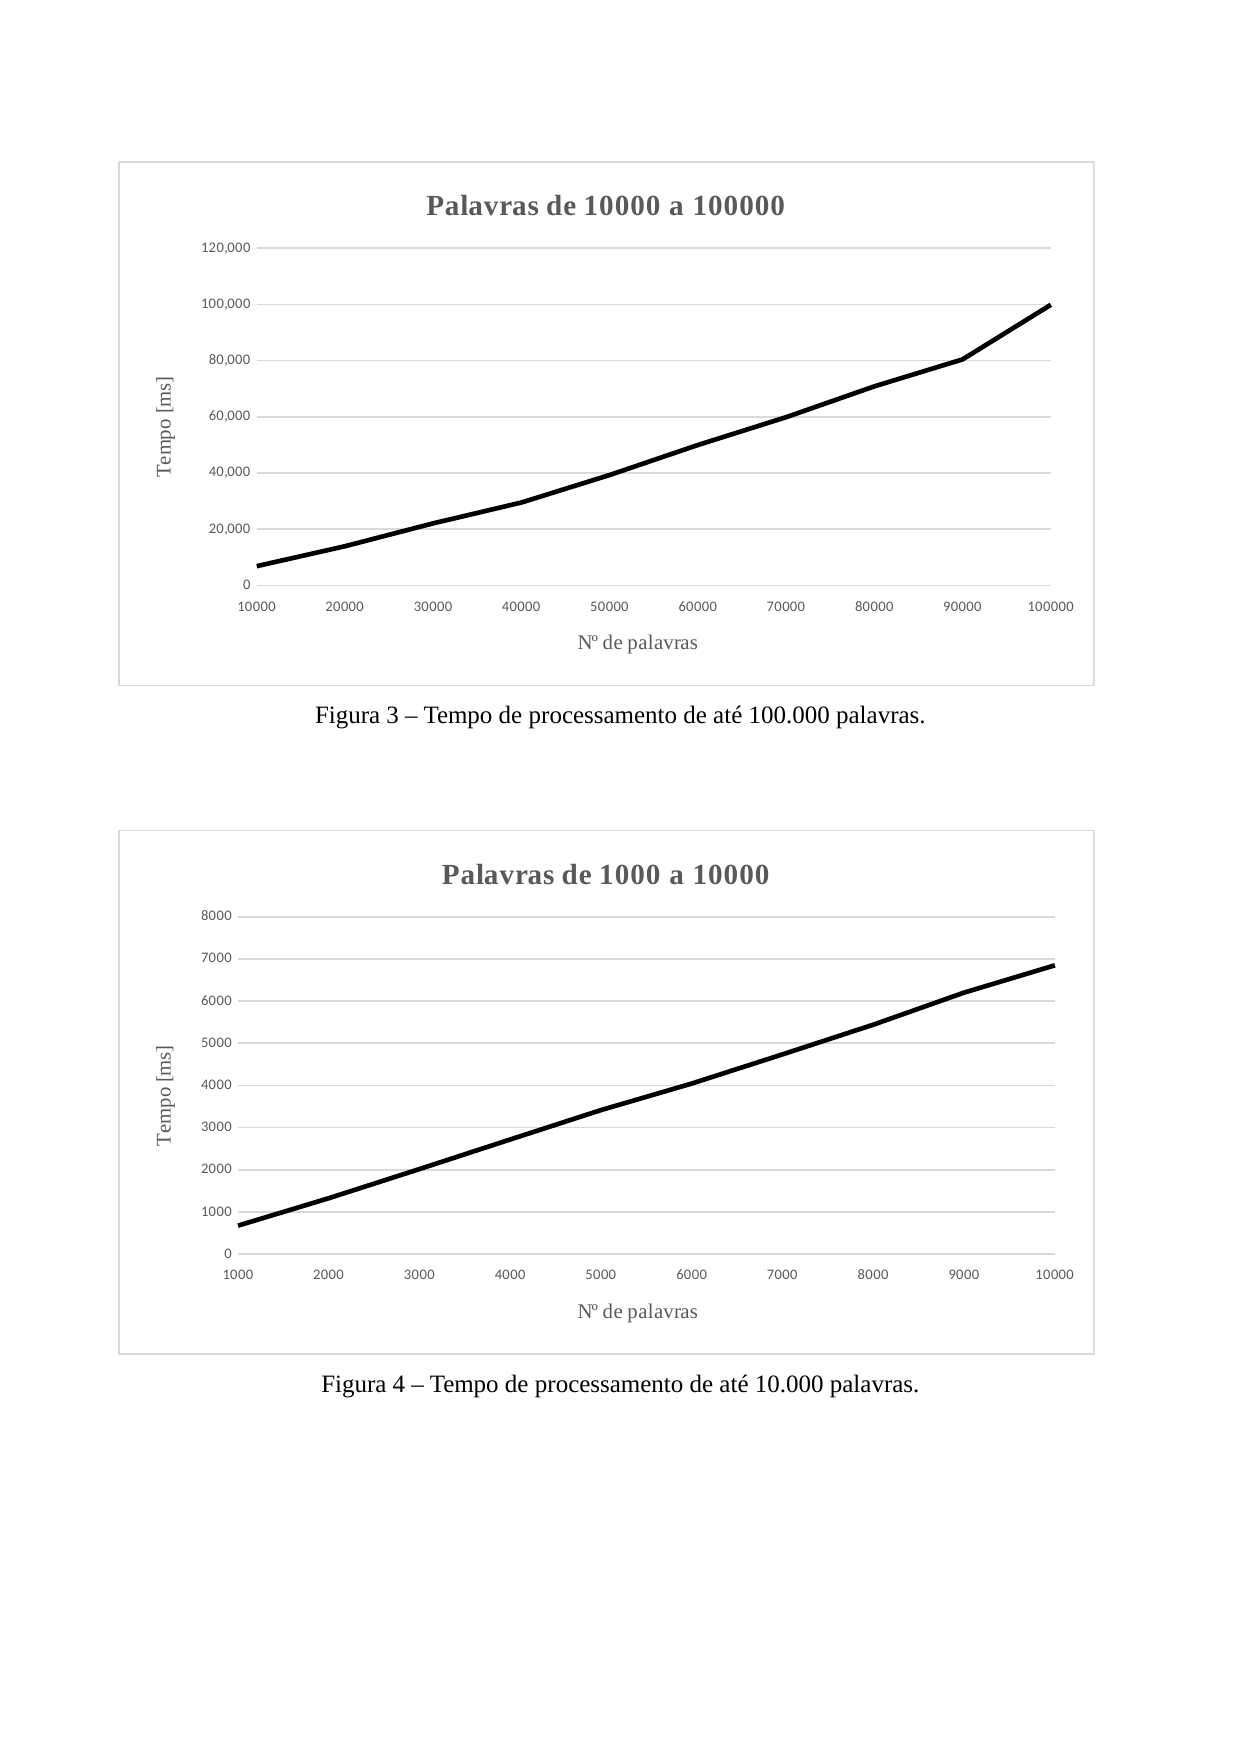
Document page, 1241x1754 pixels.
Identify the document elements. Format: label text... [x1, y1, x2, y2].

text Figura 3 – Tempo de processamento de até 100.000 palavras. [118, 701, 1122, 729]
text Figura 4 – Tempo de processamento de até 10.000 palavras. [118, 1369, 1122, 1398]
